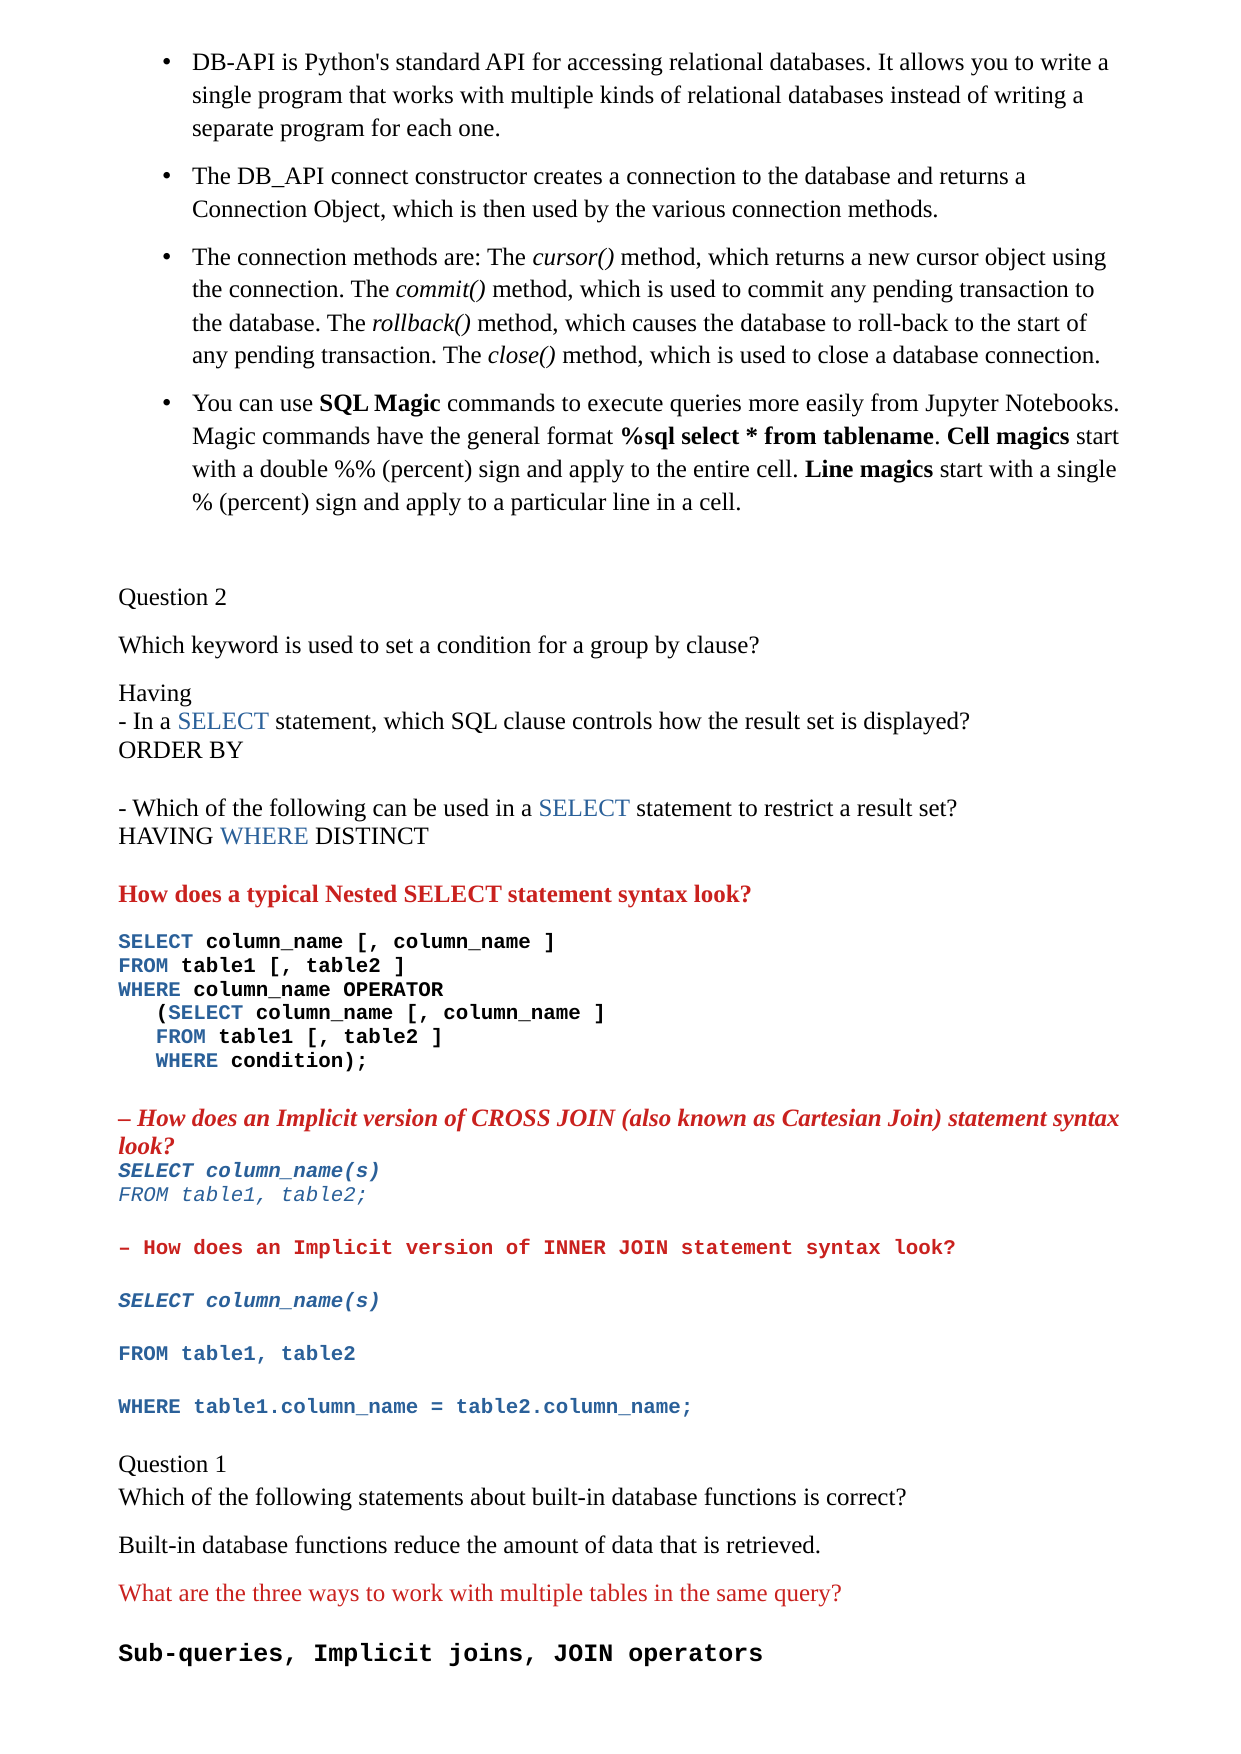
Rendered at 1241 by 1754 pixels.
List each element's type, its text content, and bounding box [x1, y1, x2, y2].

text Question 1 [118, 1449, 1122, 1478]
text FROM table1 [, table2 ] [118, 955, 1122, 979]
text FROM table1, table2; [118, 1184, 1122, 1207]
text (SELECT column_name [, column_name ] [118, 1002, 1122, 1026]
text WHERE condition); [118, 1049, 1122, 1073]
text Sub-queries, Implicit joins, JOIN operators [118, 1640, 1122, 1668]
list You can use SQL Magic commands to execute queries more easily from Jupyter Notebooks. Magic commands have the general format %sql select * from tablename. Cell magics start with a double %% (percent) sign and apply to the entire cell. Line magics start with a single % (percent) sign and apply to a particular line in a cell. [162, 388, 1122, 516]
text How does a typical Nested SELECT statement syntax look? [118, 879, 1122, 908]
text Having [118, 678, 1122, 706]
text HAVING WHERE DISTINCT [118, 821, 1122, 850]
text WHERE table1.column_name = table2.column_name; [118, 1396, 1122, 1420]
text Question 2 [118, 582, 1122, 611]
text - Which of the following can be used in a SELECT statement to restrict a result set? [118, 793, 1122, 821]
list The DB_API connect constructor creates a connection to the database and returns a Connection Object, which is then used by the various connection methods. [162, 161, 1122, 223]
text SELECT column_name(s) [118, 1290, 1122, 1314]
text ORDER BY [118, 735, 1122, 764]
text SELECT column_name(s) [118, 1160, 1122, 1184]
text Which keyword is used to set a condition for a group by clause? [118, 630, 1122, 659]
list DB-API is Python's standard API for accessing relational databases. It allows you to write a single program that works with multiple kinds of relational databases instead of writing a separate program for each one. [162, 47, 1122, 142]
text FROM table1, table2 [118, 1343, 1122, 1367]
text – How does an Implicit version of CROSS JOIN (also known as Cartesian Join) statement syntax look? [118, 1103, 1122, 1160]
text What are the three ways to work with multiple tables in the same query? [118, 1578, 1122, 1606]
text Which of the following statements about built-in database functions is correct? [118, 1482, 1122, 1511]
list The connection methods are: The cursor() method, which returns a new cursor object using the connection. The commit() method, which is used to commit any pending transaction to the database. The rollback() method, which causes the database to roll-back to the start of any pending transaction. The close() method, which is used to close a database connection. [162, 242, 1122, 369]
text FROM table1 [, table2 ] [118, 1026, 1122, 1049]
text WHERE column_name OPERATOR [118, 979, 1122, 1002]
text - In a SELECT statement, which SQL clause controls how the result set is displayed? [118, 706, 1122, 735]
text SELECT column_name [, column_name ] [118, 931, 1122, 955]
text Built-in database functions reduce the amount of data that is retrieved. [118, 1530, 1122, 1559]
text – How does an Implicit version of INNER JOIN statement syntax look? [118, 1237, 1122, 1261]
